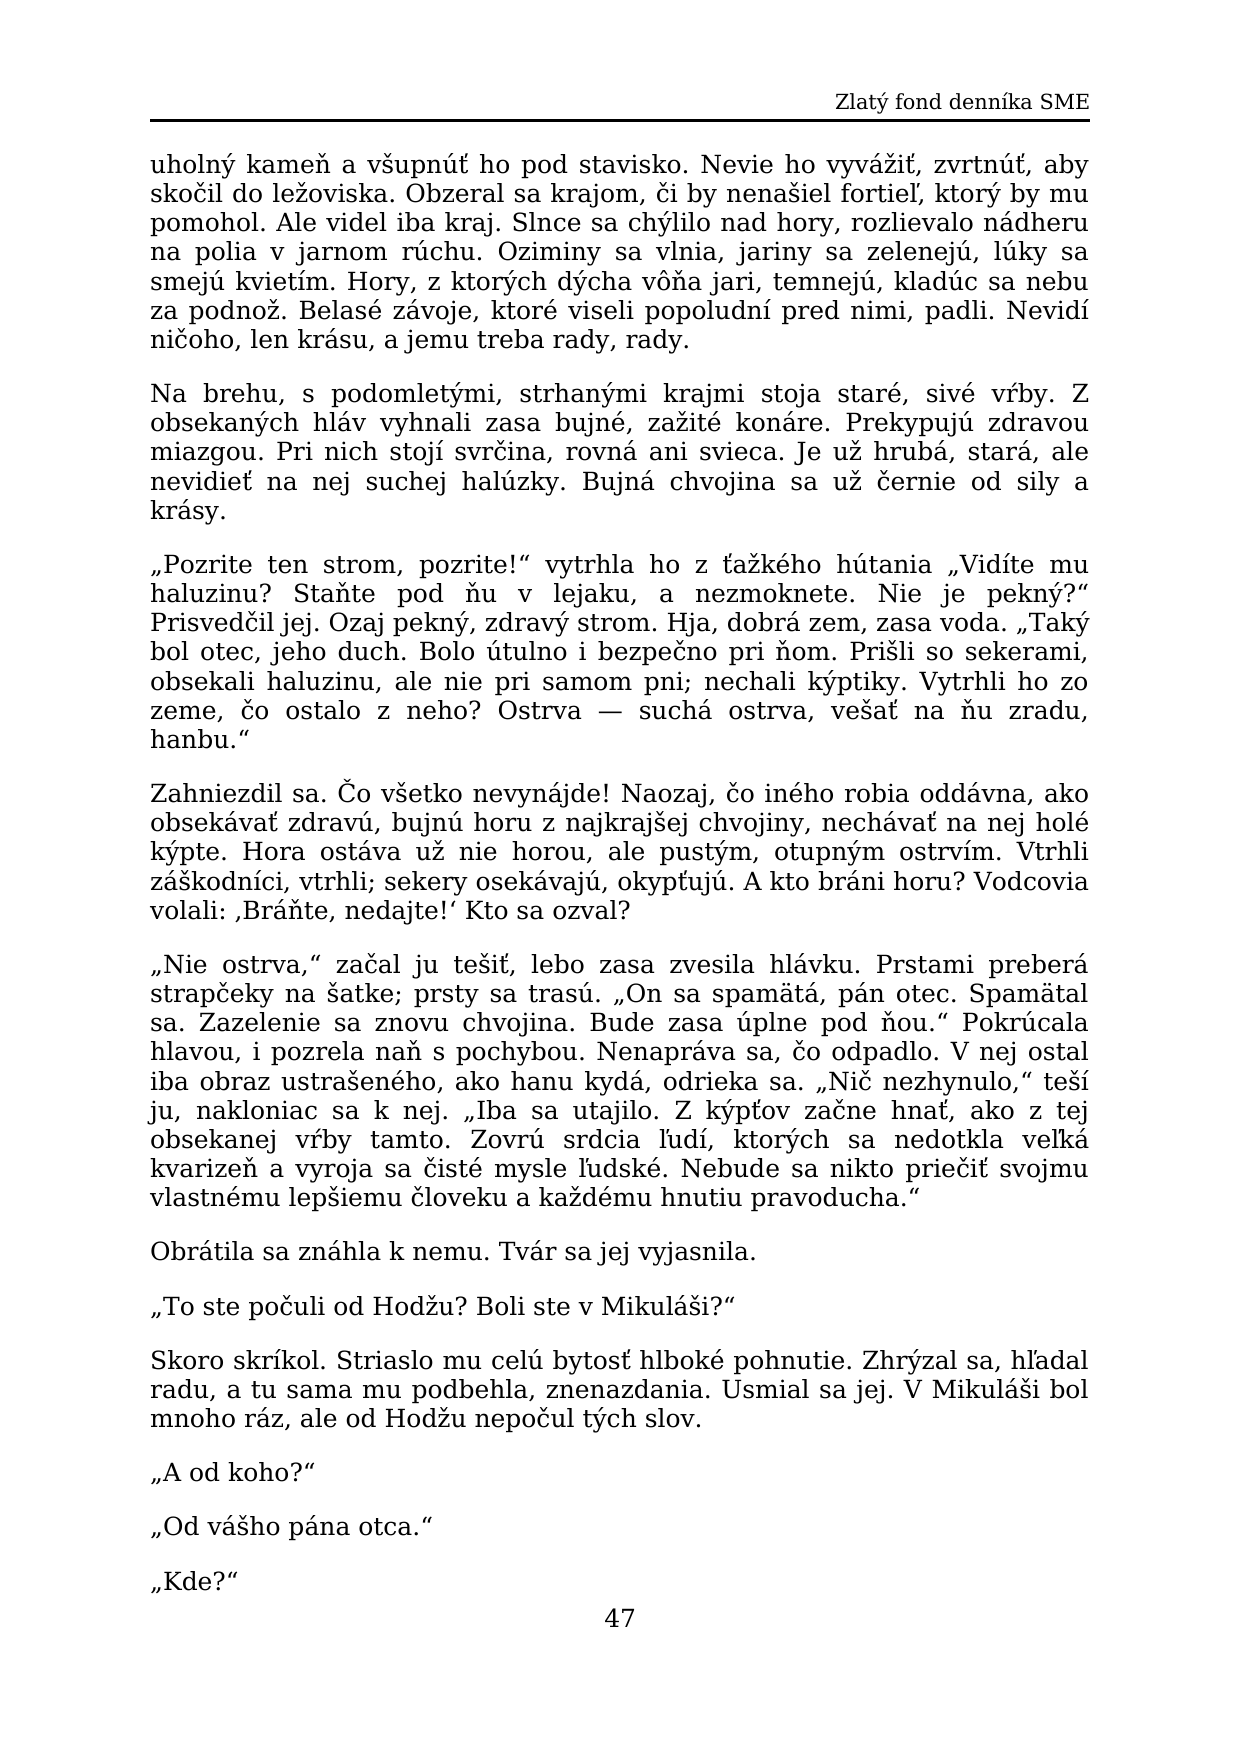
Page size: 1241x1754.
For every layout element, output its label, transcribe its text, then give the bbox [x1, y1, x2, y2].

text Zahniezdil sa. Čo všetko nevynájde! Naozaj, čo iného robia oddávna, ako obsekávať zdravú, bujnú horu z najkrajšej chvojiny, nechávať na nej holé kýpte. Hora ostáva už nie horou, ale pustým, otupným ostrvím. Vtrhli záškodníci, vtrhli; sekery osekávajú, okypťujú. A kto bráni horu? Vodcovia volali: ,Bráňte, nedajte!‘ Kto sa ozval? [150, 779, 1090, 925]
text „Pozrite ten strom, pozrite!“ vytrhla ho z ťažkého hútania „Vidíte mu haluzinu? Staňte pod ňu v lejaku, a nezmoknete. Nie je pekný?“ Prisvedčil jej. Ozaj pekný, zdravý strom. Hja, dobrá zem, zasa voda. „Taký bol otec, jeho duch. Bolo útulno i bezpečno pri ňom. Prišli so sekerami, obsekali haluzinu, ale nie pri samom pni; nechali kýptiky. Vytrhli ho zo zeme, čo ostalo z neho? Ostrva — suchá ostrva, vešať na ňu zradu, hanbu.“ [150, 550, 1090, 754]
text „To ste počuli od Hodžu? Boli ste v Mikuláši?“ [150, 1292, 1090, 1321]
text Obrátila sa znáhla k nemu. Tvár sa jej vyjasnila. [150, 1237, 1090, 1267]
text „Od vášho pána otca.“ [150, 1512, 1090, 1542]
text „A od koho?“ [150, 1458, 1090, 1487]
text uholný kameň a všupnúť ho pod stavisko. Nevie ho vyvážiť, zvrtnúť, aby skočil do ležoviska. Obzeral sa krajom, či by nenašiel fortieľ, ktorý by mu pomohol. Ale videl iba kraj. Slnce sa chýlilo nad hory, rozlievalo nádheru na polia v jarnom rúchu. Oziminy sa vlnia, jariny sa zelenejú, lúky sa smejú kvietím. Hory, z ktorých dýcha vôňa jari, temnejú, kladúc sa nebu za podnož. Belasé závoje, ktoré viseli popoludní pred nimi, padli. Nevidí ničoho, len krásu, a jemu treba rady, rady. [150, 150, 1090, 354]
text „Kde?“ [150, 1567, 1090, 1596]
text Skoro skríkol. Striaslo mu celú bytosť hlboké pohnutie. Zhrýzal sa, hľadal radu, a tu sama mu podbehla, znenazdania. Usmial sa jej. V Mikuláši bol mnoho ráz, ale od Hodžu nepočul tých slov. [150, 1346, 1090, 1433]
text Na brehu, s podomletými, strhanými krajmi stoja staré, sivé vŕby. Z obsekaných hláv vyhnali zasa bujné, zažité konáre. Prekypujú zdravou miazgou. Pri nich stojí svrčina, rovná ani svieca. Je už hrubá, stará, ale nevidieť na nej suchej halúzky. Bujná chvojina sa už černie od sily a krásy. [150, 379, 1090, 525]
text „Nie ostrva,“ začal ju tešiť, lebo zasa zvesila hlávku. Prstami preberá strapčeky na šatke; prsty sa trasú. „On sa spamätá, pán otec. Spamätal sa. Zazelenie sa znovu chvojina. Bude zasa úplne pod ňou.“ Pokrúcala hlavou, i pozrela naň s pochybou. Nenapráva sa, čo odpadlo. V nej ostal iba obraz ustrašeného, ako hanu kydá, odrieka sa. „Nič nezhynulo,“ teší ju, nakloniac sa k nej. „Iba sa utajilo. Z kýpťov začne hnať, ako z tej obsekanej vŕby tamto. Zovrú srdcia ľudí, ktorých sa nedotkla veľká kvarizeň a vyroja sa čisté mysle ľudské. Nebude sa nikto priečiť svojmu vlastnému lepšiemu človeku a každému hnutiu pravoducha.“ [150, 950, 1090, 1212]
